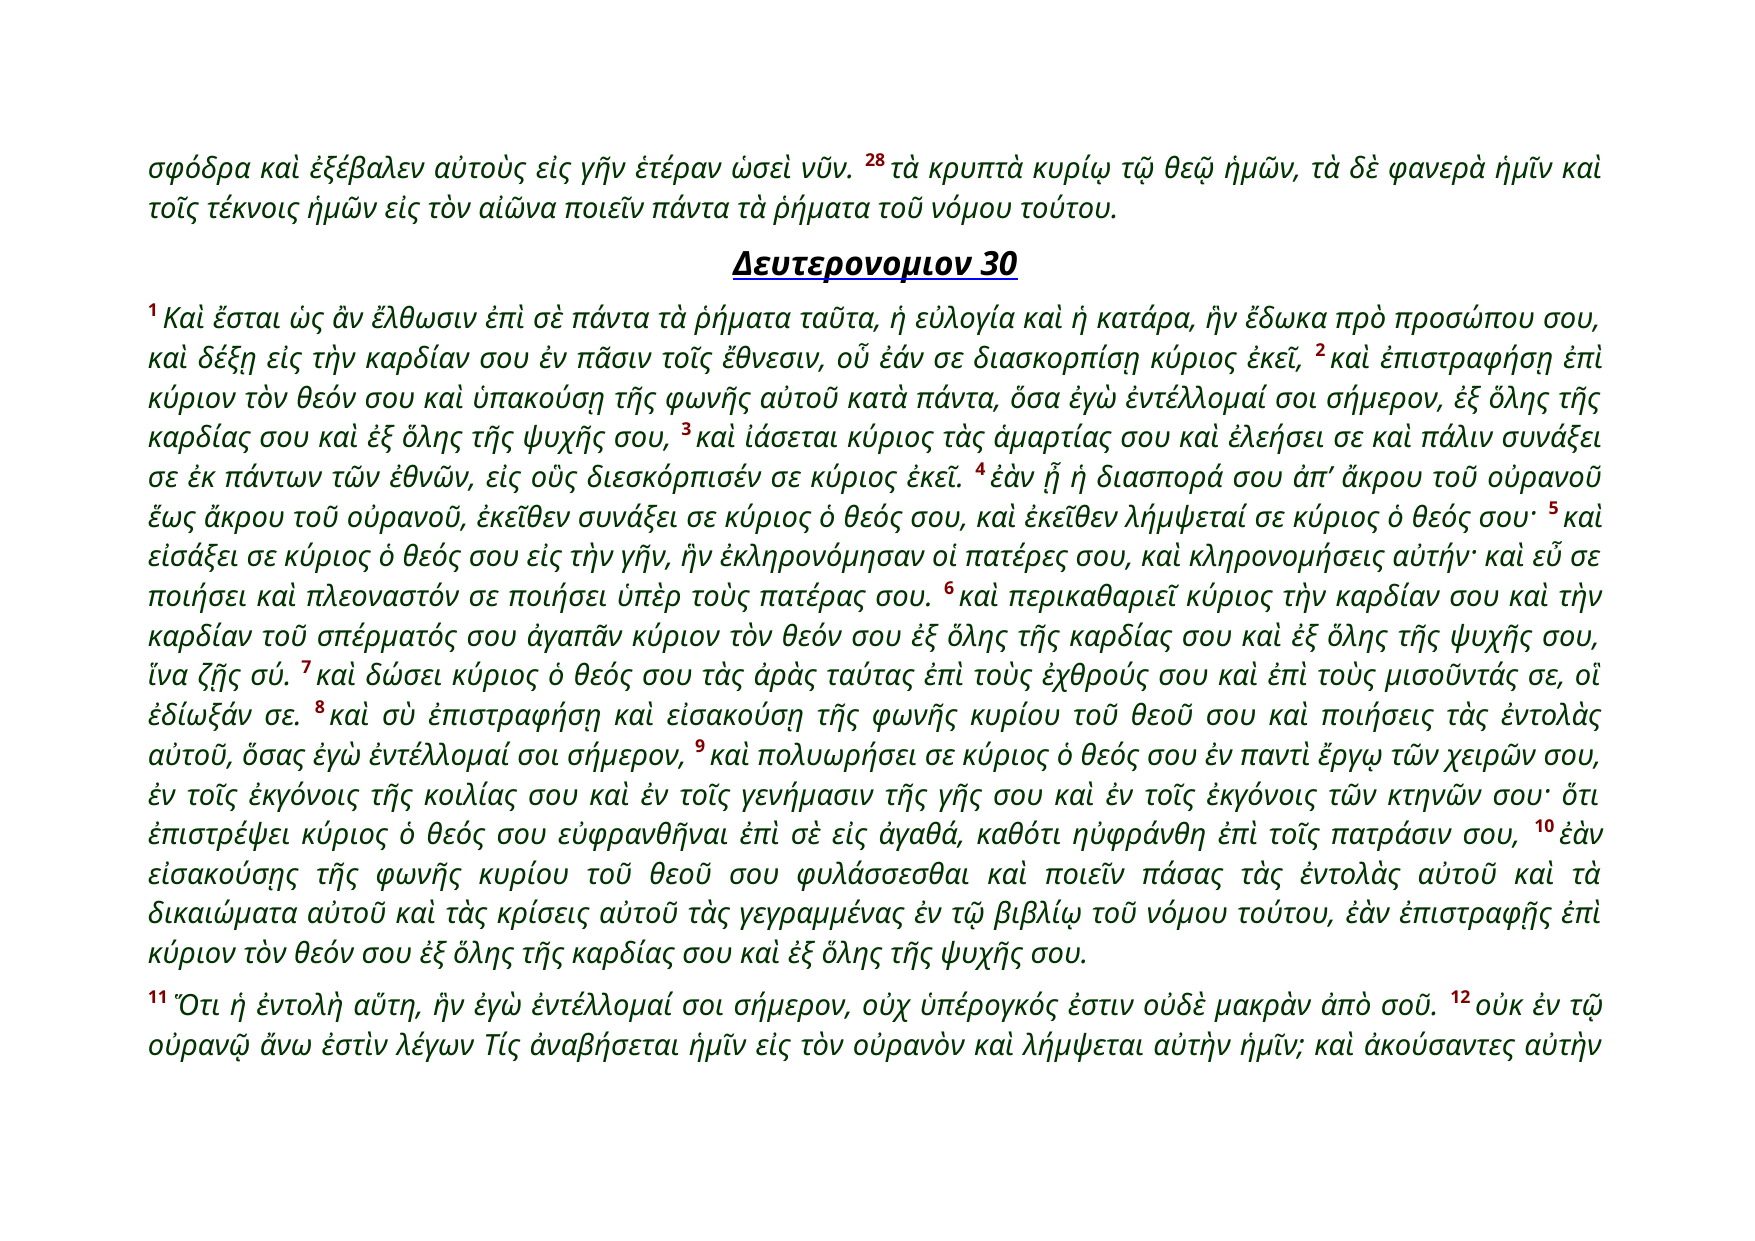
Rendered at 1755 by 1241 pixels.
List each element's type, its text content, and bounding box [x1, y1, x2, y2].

text 11 Ὅτι ἡ ἐντολὴ αὕτη, ἣν ἐγὼ ἐντέλλομαί σοι σήμερον, οὐχ ὑπέρογκός ἐστιν οὐδὲ μακρὰν ἀπὸ σοῦ. 12 οὐκ ἐν τῷ οὐρανῷ ἄνω ἐστὶν λέγων Τίς ἀναβήσεται ἡμῖν εἰς τὸν οὐρανὸν καὶ λήμψεται αὐτὴν ἡμῖν; καὶ ἀκούσαντες αὐτὴν [148, 985, 1606, 1064]
text σφόδρα καὶ ἐξέβαλεν αὐτοὺς εἰς γῆν ἑτέραν ὡσεὶ νῦν. 28 τὰ κρυπτὰ κυρίῳ τῷ θεῷ ἡμῶν, τὰ δὲ φανερὰ ἡμῖν καὶ τοῖς τέκνοις ἡμῶν εἰς τὸν αἰῶνα ποιεῖν πάντα τὰ ῥήματα τοῦ νόμου τούτου. [148, 148, 1606, 227]
text 1 Καὶ ἔσται ὡς ἂν ἔλθωσιν ἐπὶ σὲ πάντα τὰ ῥήματα ταῦτα, ἡ εὐλογία καὶ ἡ κατάρα, ἣν ἔδωκα πρὸ προσώπου σου, καὶ δέξῃ εἰς τὴν καρδίαν σου ἐν πᾶσιν τοῖς ἔθνεσιν, οὗ ἐάν σε διασκορπίσῃ κύριος ἐκεῖ, 2 καὶ ἐπιστραφήσῃ ἐπὶ κύριον τὸν θεόν σου καὶ ὑπακούσῃ τῆς φωνῆς αὐτοῦ κατὰ πάντα, ὅσα ἐγὼ ἐντέλλομαί σοι σήμερον, ἐξ ὅλης τῆς καρδίας σου καὶ ἐξ ὅλης τῆς ψυχῆς σου, 3 καὶ ἰάσεται κύριος τὰς ἁμαρτίας σου καὶ ἐλεήσει σε καὶ πάλιν συνάξει σε ἐκ πάντων τῶν ἐθνῶν, εἰς οὓς διεσκόρπισέν σε κύριος ἐκεῖ. 4 ἐὰν ᾖ ἡ διασπορά σου ἀπ’ ἄκρου τοῦ οὐρανοῦ ἕως ἄκρου τοῦ οὐρανοῦ, ἐκεῖθεν συνάξει σε κύριος ὁ θεός σου, καὶ ἐκεῖθεν λήμψεταί σε κύριος ὁ θεός σου· 5 καὶ εἰσάξει σε κύριος ὁ θεός σου εἰς τὴν γῆν, ἣν ἐκληρονόμησαν οἱ πατέρες σου, καὶ κληρονομήσεις αὐτήν· καὶ εὖ σε ποιήσει καὶ πλεοναστόν σε ποιήσει ὑπὲρ τοὺς πατέρας σου. 6 καὶ περικαθαριεῖ κύριος τὴν καρδίαν σου καὶ τὴν καρδίαν τοῦ σπέρματός σου ἀγαπᾶν κύριον τὸν θεόν σου ἐξ ὅλης τῆς καρδίας σου καὶ ἐξ ὅλης τῆς ψυχῆς σου, ἵνα ζῇς σύ. 7 καὶ δώσει κύριος ὁ θεός σου τὰς ἀρὰς ταύτας ἐπὶ τοὺς ἐχθρούς σου καὶ ἐπὶ τοὺς μισοῦντάς σε, οἳ ἐδίωξάν σε. 8 καὶ σὺ ἐπιστραφήσῃ καὶ εἰσακούσῃ τῆς φωνῆς κυρίου τοῦ θεοῦ σου καὶ ποιήσεις τὰς ἐντολὰς αὐτοῦ, ὅσας ἐγὼ ἐντέλλομαί σοι σήμερον, 9 καὶ πολυωρήσει σε κύριος ὁ θεός σου ἐν παντὶ ἔργῳ τῶν χειρῶν σου, ἐν τοῖς ἐκγόνοις τῆς κοιλίας σου καὶ ἐν τοῖς γενήμασιν τῆς γῆς σου καὶ ἐν τοῖς ἐκγόνοις τῶν κτηνῶν σου· ὅτι ἐπιστρέψει κύριος ὁ θεός σου εὐφρανθῆναι ἐπὶ σὲ εἰς ἀγαθά, καθότι ηὐφράνθη ἐπὶ τοῖς πατράσιν σου, 10 ἐὰν εἰσακούσῃς τῆς φωνῆς κυρίου τοῦ θεοῦ σου φυλάσσεσθαι καὶ ποιεῖν πάσας τὰς ἐντολὰς αὐτοῦ καὶ τὰ δικαιώματα αὐτοῦ καὶ τὰς κρίσεις αὐτοῦ τὰς γεγραμμένας ἐν τῷ βιβλίῳ τοῦ νόμου τούτου, ἐὰν ἐπιστραφῇς ἐπὶ κύριον τὸν θεόν σου ἐξ ὅλης τῆς καρδίας σου καὶ ἐξ ὅλης τῆς ψυχῆς σου. [148, 297, 1606, 972]
text Δευτερονομιον 30 [148, 239, 1606, 285]
